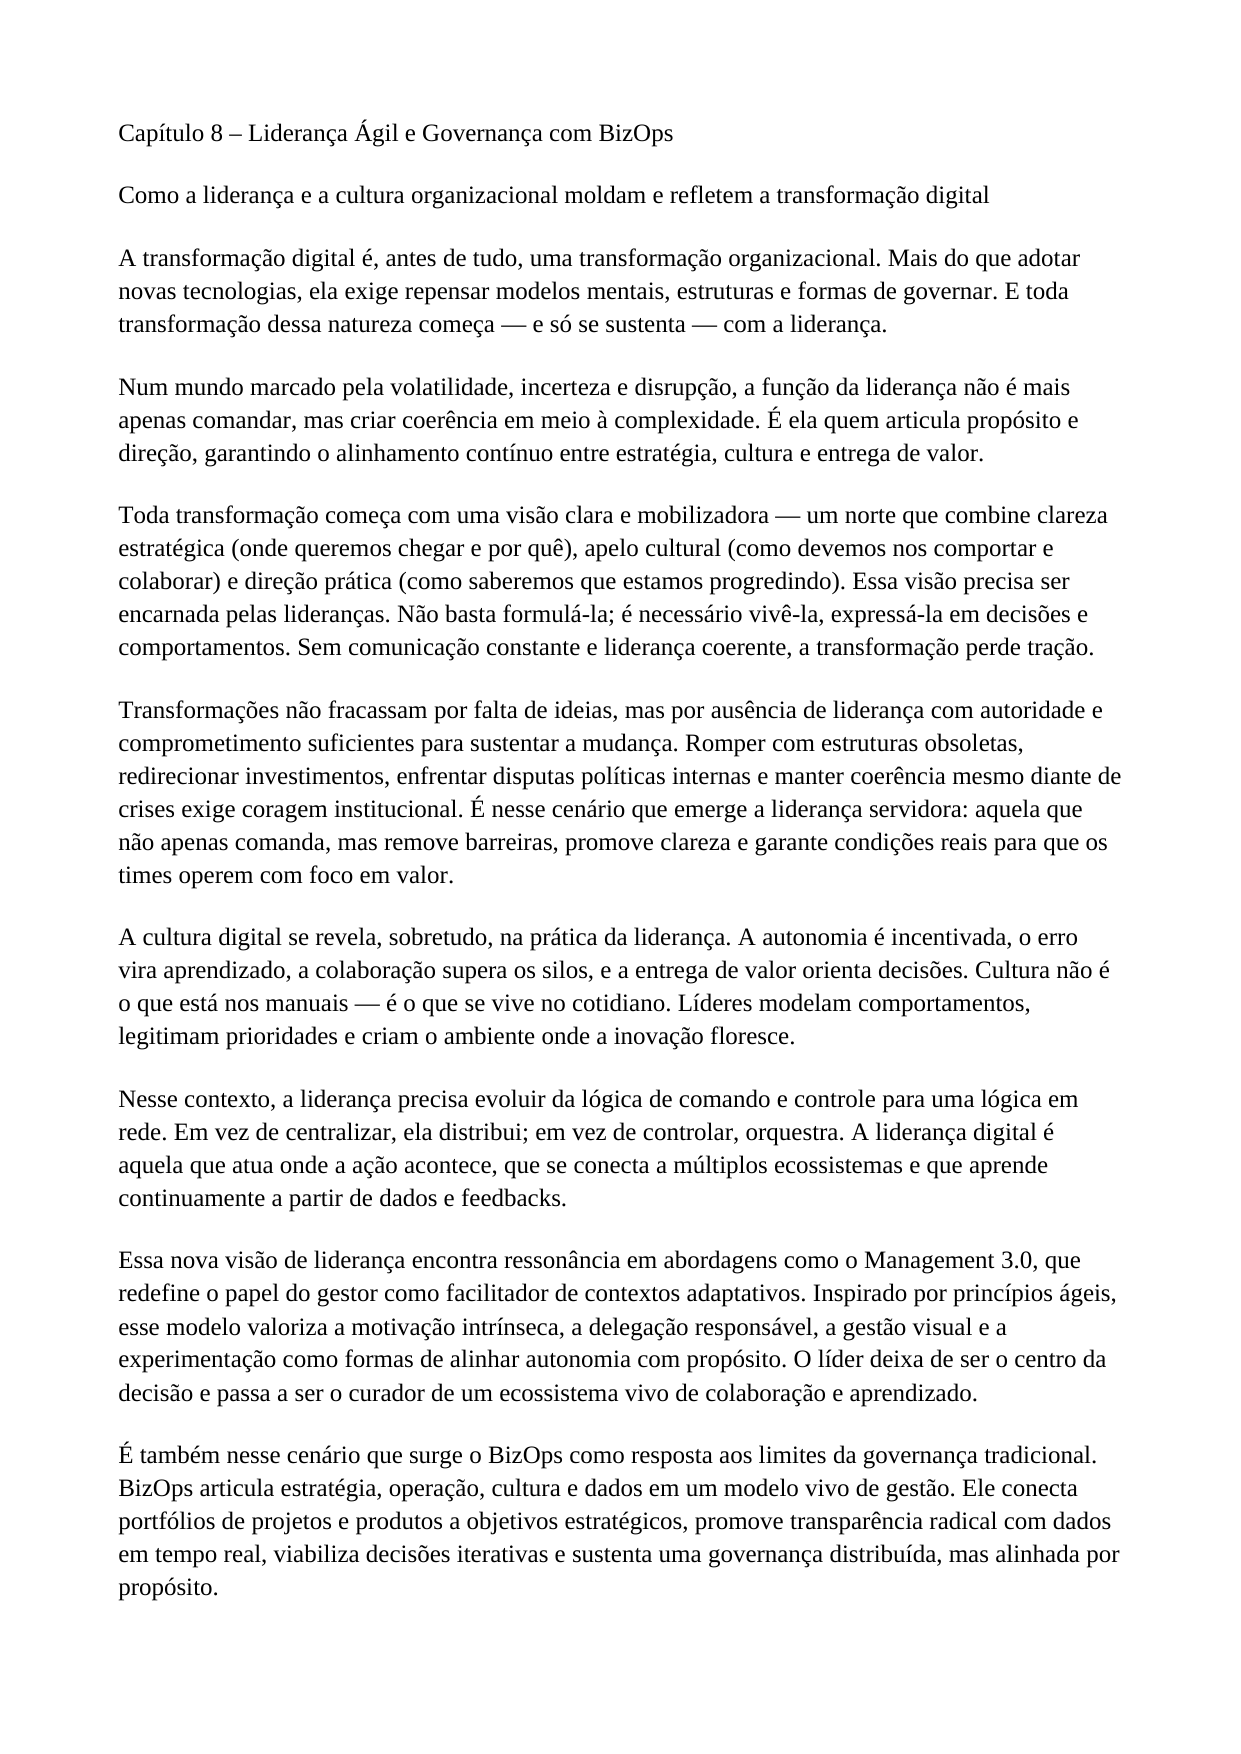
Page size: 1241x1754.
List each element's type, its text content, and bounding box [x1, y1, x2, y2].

text É também nesse cenário que surge o BizOps como resposta aos limites da governança tradicional. BizOps articula estratégia, operação, cultura e dados em um modelo vivo de gestão. Ele conecta portfólios de projetos e produtos a objetivos estratégicos, promove transparência radical com dados em tempo real, viabiliza decisões iterativas e sustenta uma governança distribuída, mas alinhada por propósito. [118, 1440, 1122, 1601]
text A cultura digital se revela, sobretudo, na prática da liderança. A autonomia é incentivada, o erro vira aprendizado, a colaboração supera os silos, e a entrega de valor orienta decisões. Cultura não é o que está nos manuais — é o que se vive no cotidiano. Líderes modelam comportamentos, legitimam prioridades e criam o ambiente onde a inovação floresce. [118, 922, 1122, 1050]
text Capítulo 8 – Liderança Ágil e Governança com BizOps [118, 118, 1122, 147]
text Essa nova visão de liderança encontra ressonância em abordagens como o Management 3.0, que redefine o papel do gestor como facilitador de contextos adaptativos. Inspirado por princípios ágeis, esse modelo valoriza a motivação intrínseca, a delegação responsável, a gestão visual e a experimentação como formas de alinhar autonomia com propósito. O líder deixa de ser o centro da decisão e passa a ser o curador de um ecossistema vivo de colaboração e aprendizado. [118, 1246, 1122, 1406]
text Toda transformação começa com uma visão clara e mobilizadora — um norte que combine clareza estratégica (onde queremos chegar e por quê), apelo cultural (como devemos nos comportar e colaborar) e direção prática (como saberemos que estamos progredindo). Essa visão precisa ser encarnada pelas lideranças. Não basta formulá-la; é necessário vivê-la, expressá-la em decisões e comportamentos. Sem comunicação constante e liderança coerente, a transformação perde tração. [118, 500, 1122, 661]
text Como a liderança e a cultura organizacional moldam e refletem a transformação digital [118, 181, 1122, 209]
text Transformações não fracassam por falta de ideias, mas por ausência de liderança com autoridade e comprometimento suficientes para sustentar a mudança. Romper com estruturas obsoletas, redirecionar investimentos, enfrentar disputas políticas internas e manter coerência mesmo diante de crises exige coragem institucional. É nesse cenário que emerge a liderança servidora: aquela que não apenas comanda, mas remove barreiras, promove clareza e garante condições reais para que os times operem com foco em valor. [118, 695, 1122, 889]
text Nesse contexto, a liderança precisa evoluir da lógica de comando e controle para uma lógica em rede. Em vez de centralizar, ela distribui; em vez de controlar, orquestra. A liderança digital é aquela que atua onde a ação acontece, que se conecta a múltiplos ecossistemas e que aprende continuamente a partir de dados e feedbacks. [118, 1084, 1122, 1212]
text A transformação digital é, antes de tudo, uma transformação organizacional. Mais do que adotar novas tecnologias, ela exige repensar modelos mentais, estruturas e formas de governar. E toda transformação dessa natureza começa — e só se sustenta — com a liderança. [118, 243, 1122, 338]
text Num mundo marcado pela volatilidade, incerteza e disrupção, a função da liderança não é mais apenas comandar, mas criar coerência em meio à complexidade. É ela quem articula propósito e direção, garantindo o alinhamento contínuo entre estratégia, cultura e entrega de valor. [118, 372, 1122, 466]
